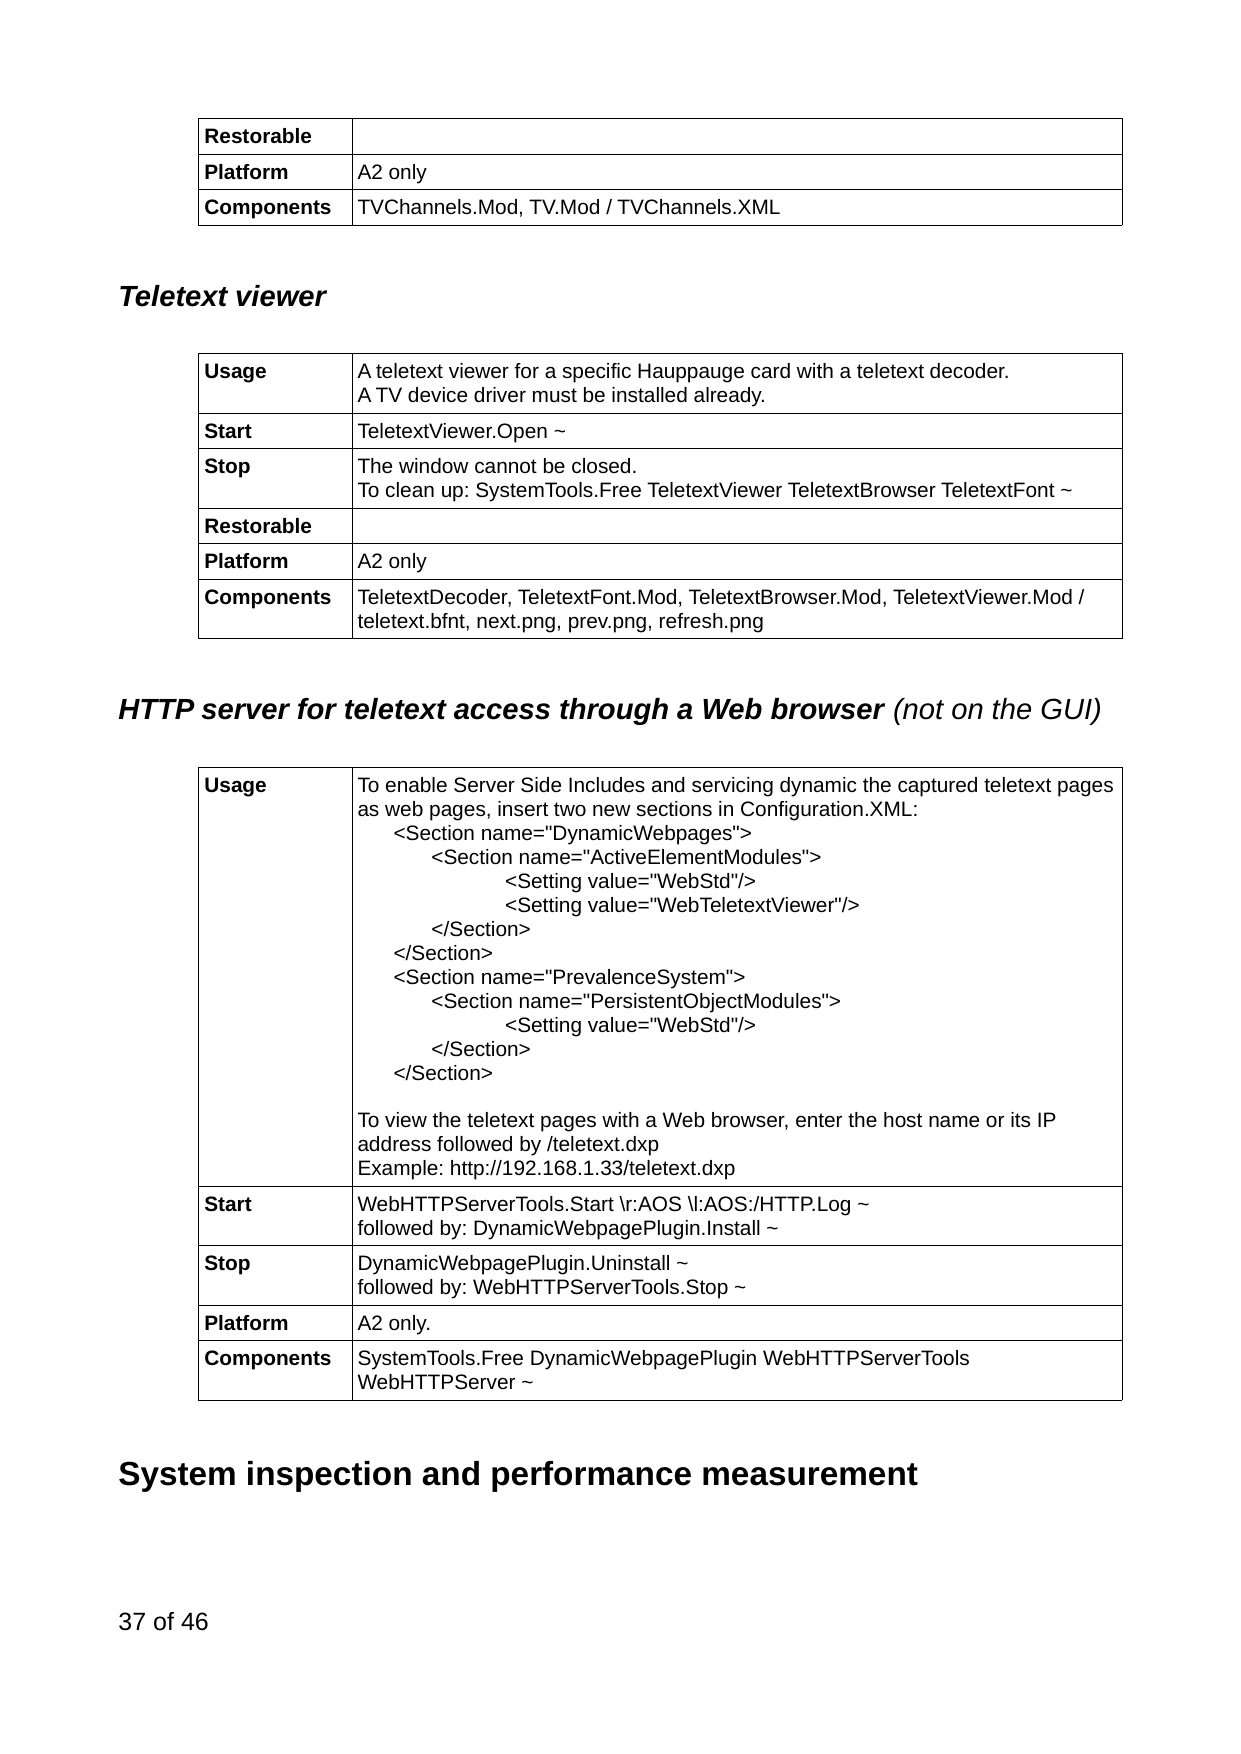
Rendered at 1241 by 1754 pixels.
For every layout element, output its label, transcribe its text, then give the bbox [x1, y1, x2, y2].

subtitle System inspection and performance measurement [118, 1454, 1122, 1492]
table_cell Stop [199, 449, 352, 508]
table_cell SystemTools.Free DynamicWebpagePlugin WebHTTPServerTools WebHTTPServer ~ [353, 1341, 1122, 1400]
table_cell [353, 509, 1122, 543]
table_cell Stop [199, 1246, 352, 1305]
table_header Usage [199, 354, 352, 413]
table_header A teletext viewer for a specific Hauppauge card with a teletext decoder. A TV device driver must be installed already. [353, 354, 1122, 413]
table_header Usage [199, 768, 352, 1186]
table_cell [353, 119, 1122, 154]
table_cell TeletextDecoder, TeletextFont.Mod, TeletextBrowser.Mod, TeletextViewer.Mod / teletext.bfnt, next.png, prev.png, refresh.png [353, 580, 1122, 638]
table_cell Start [199, 414, 352, 448]
table_cell Platform [199, 544, 352, 579]
table_cell A2 only [353, 155, 1122, 189]
table_cell Platform [199, 1306, 352, 1340]
subtitle Teletext viewer [118, 278, 1122, 312]
table_cell Components [199, 1341, 352, 1400]
table_cell Components [199, 580, 352, 638]
table_cell Start [199, 1187, 352, 1245]
table_cell A2 only [353, 544, 1122, 579]
table_cell The window cannot be closed. To clean up: SystemTools.Free TeletextViewer TeletextBrowser TeletextFont ~ [353, 449, 1122, 508]
table_cell WebHTTPServerTools.Start \r:AOS \l:AOS:/HTTP.Log ~ followed by: DynamicWebpagePlugin.Install ~ [353, 1187, 1122, 1245]
table_cell TVChannels.Mod, TV.Mod / TVChannels.XML [353, 190, 1122, 225]
table_cell Platform [199, 155, 352, 189]
table_header To enable Server Side Includes and servicing dynamic the captured teletext pages as web pages, insert two new sections in Configuration.XML: <Section name="DynamicWebpages"> <Section name="ActiveElementModules"> <Setting value="WebStd"/> <Setting value="WebTeletextViewer"/> </Section> </Section> <Section name="PrevalenceSystem"> <Section name="PersistentObjectModules"> <Setting value="WebStd"/> </Section> </Section> To view the teletext pages with a Web browser, enter the host name or its IP address followed by /teletext.dxp Example: http://192.168.1.33/teletext.dxp [353, 768, 1122, 1186]
table_cell Restorable [199, 119, 352, 154]
table_cell A2 only. [353, 1306, 1122, 1340]
subtitle HTTP server for teletext access through a Web browser (not on the GUI) [118, 692, 1122, 726]
table_cell Restorable [199, 509, 352, 543]
table_cell Components [199, 190, 352, 225]
table_cell DynamicWebpagePlugin.Uninstall ~ followed by: WebHTTPServerTools.Stop ~ [353, 1246, 1122, 1305]
table_cell TeletextViewer.Open ~ [353, 414, 1122, 448]
